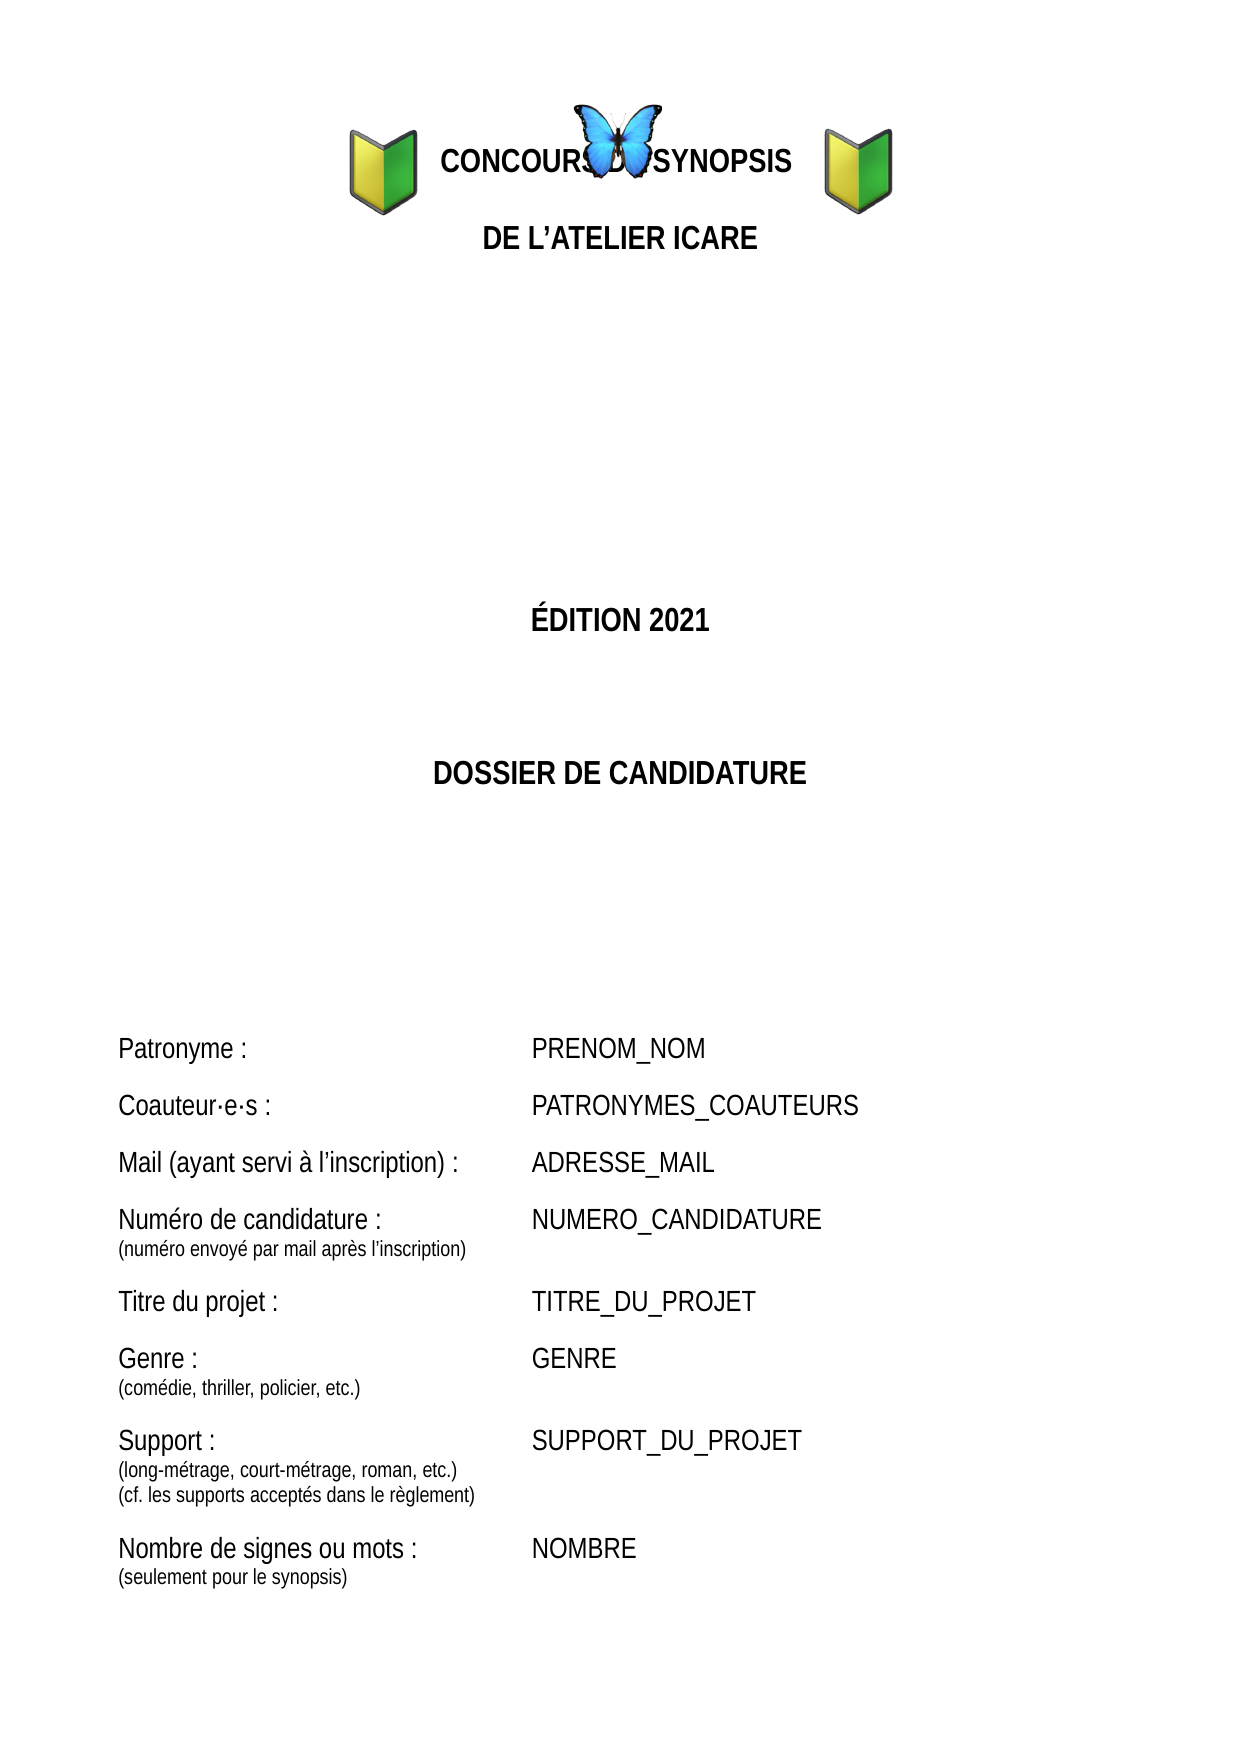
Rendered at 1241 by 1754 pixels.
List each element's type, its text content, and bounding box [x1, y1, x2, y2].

picture [814, 126, 904, 215]
text Nombre de signes ou mots : NOMBRE [118, 1531, 1122, 1564]
text (seulement pour le synopsis) [118, 1564, 1122, 1589]
text Titre du projet : TITRE_DU_PROJET [118, 1284, 1122, 1318]
text Mail (ayant servi à l’inscription) : ADRESSE_MAIL [118, 1145, 1122, 1178]
text CONCOURS DE SYNOPSIS [429, 142, 573, 180]
text (cf. les supports acceptés dans le règlement) [118, 1482, 1122, 1507]
text Numéro de candidature : NUMERO_CANDIDATURE [118, 1202, 1122, 1235]
picture [573, 96, 663, 185]
text CONCOURS DE SYNOPSIS [663, 142, 814, 180]
text (numéro envoyé par mail après l’inscription) [118, 1235, 1122, 1261]
picture [339, 127, 429, 216]
text Genre : GENRE [118, 1341, 1122, 1375]
text Patronyme : PRENOM_NOM [118, 1031, 1122, 1064]
text DOSSIER DE CANDIDATURE [118, 753, 1122, 792]
text Coauteur·e·s : PATRONYMES_COAUTEURS [118, 1088, 1122, 1121]
text (comédie, thriller, policier, etc.) [118, 1375, 1122, 1400]
text CONCOURS DE SYNOPSIS [118, 142, 339, 180]
text (long-métrage, court-métrage, roman, etc.) [118, 1457, 1122, 1482]
text ÉDITION 2021 [118, 601, 1122, 639]
text CONCOURS DE SYNOPSIS [904, 142, 1122, 180]
text Support : SUPPORT_DU_PROJET [118, 1423, 1122, 1457]
text DE L’ATELIER ICARE [118, 218, 1122, 256]
